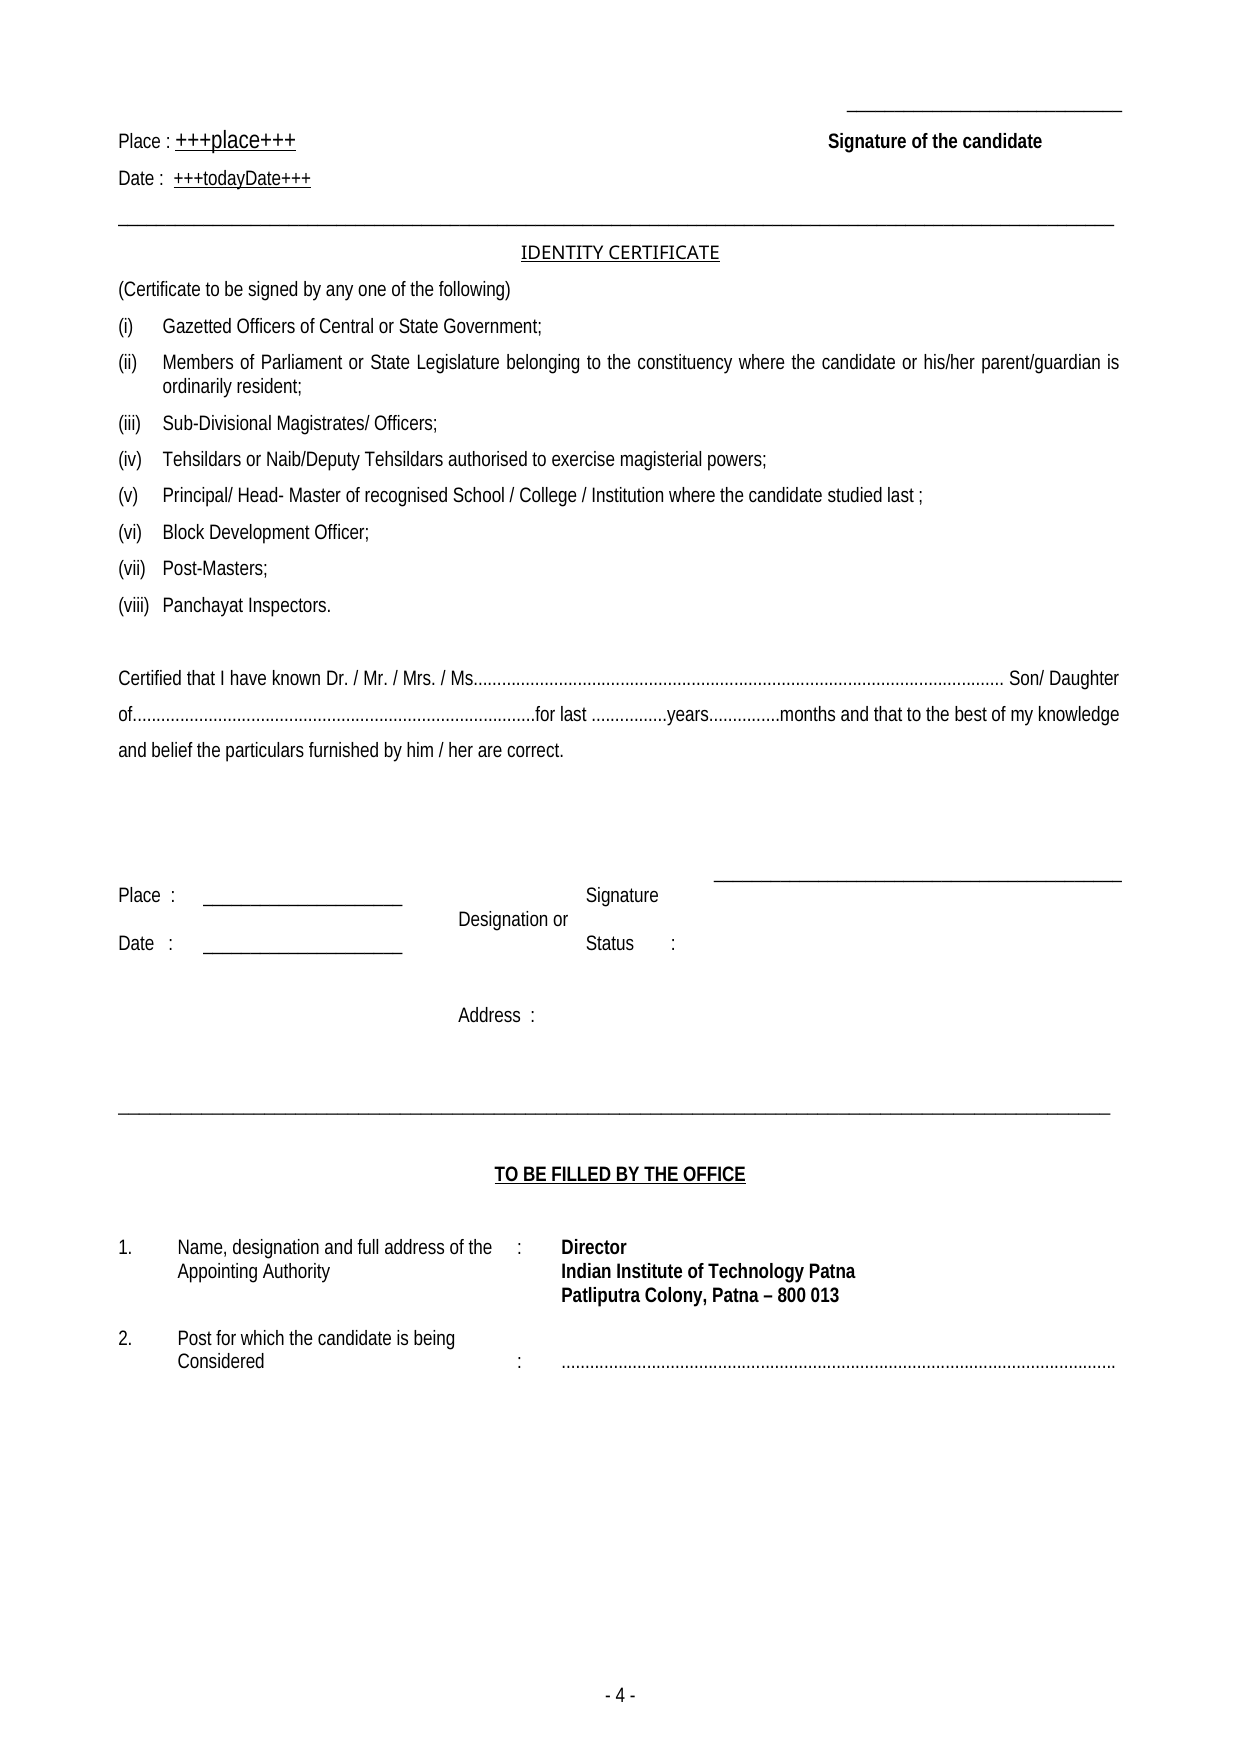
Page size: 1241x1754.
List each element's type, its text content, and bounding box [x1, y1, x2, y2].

text (Certificate to be signed by any one of the following) [118, 277, 1122, 301]
text (viii) Panchayat Inspectors. [118, 593, 1122, 617]
text Place : +++place+++ Signature of the candidate [118, 125, 1122, 154]
text (ii) Members of Parliament or State Legislature belonging to the constituency where the candidate or his/her parent/guardian is ordinarily resident; [118, 350, 1122, 398]
text Place : _____________________ Signature [118, 883, 1122, 907]
text Designation or [118, 907, 1122, 931]
text TO BE FILLED BY THE OFFICE [118, 1162, 1122, 1186]
text Date : _____________________ Status : [118, 931, 1122, 955]
text (v) Principal/ Head- Master of recognised School / College / Institution where the candidate studied last ; [118, 483, 1122, 507]
text (i) Gazetted Officers of Central or State Government; [118, 314, 1122, 338]
text Address : [118, 1003, 1122, 1027]
text Patliputra Colony, Patna – 800 013 [118, 1283, 1122, 1307]
subtitle IDENTITY CERTIFICATE [118, 239, 1122, 265]
text _____________________________ [118, 89, 1122, 113]
text _______________________________________________________________________________________________ [118, 1094, 1122, 1115]
text (vi) Block Development Officer; [118, 520, 1122, 544]
text 1. Name, designation and full address of the : Director [118, 1235, 1122, 1259]
text Certified that I have known Dr. / Mr. / Mrs. / Ms................................................................................................................ Son/ Daughter of.....................................................................................for last ................years...............months and that to the best of my knowledge and belief the particulars furnished by him / her are correct. [118, 666, 1122, 762]
text (vii) Post-Masters; [118, 556, 1122, 580]
text ___________________________________________ [118, 859, 1122, 883]
text Considered : ..................................................................................................................... [118, 1349, 1122, 1373]
text Appointing Authority Indian Institute of Technology Patna [118, 1259, 1122, 1283]
text (iv) Tehsildars or Naib/Deputy Tehsildars authorised to exercise magisterial powers; [118, 447, 1122, 471]
text 2. Post for which the candidate is being [118, 1325, 1122, 1349]
text _________________________________________________________________________________________________________ [118, 203, 1122, 227]
text (iii) Sub-Divisional Magistrates/ Officers; [118, 411, 1122, 434]
text Date : +++todayDate+++ [118, 166, 1122, 190]
